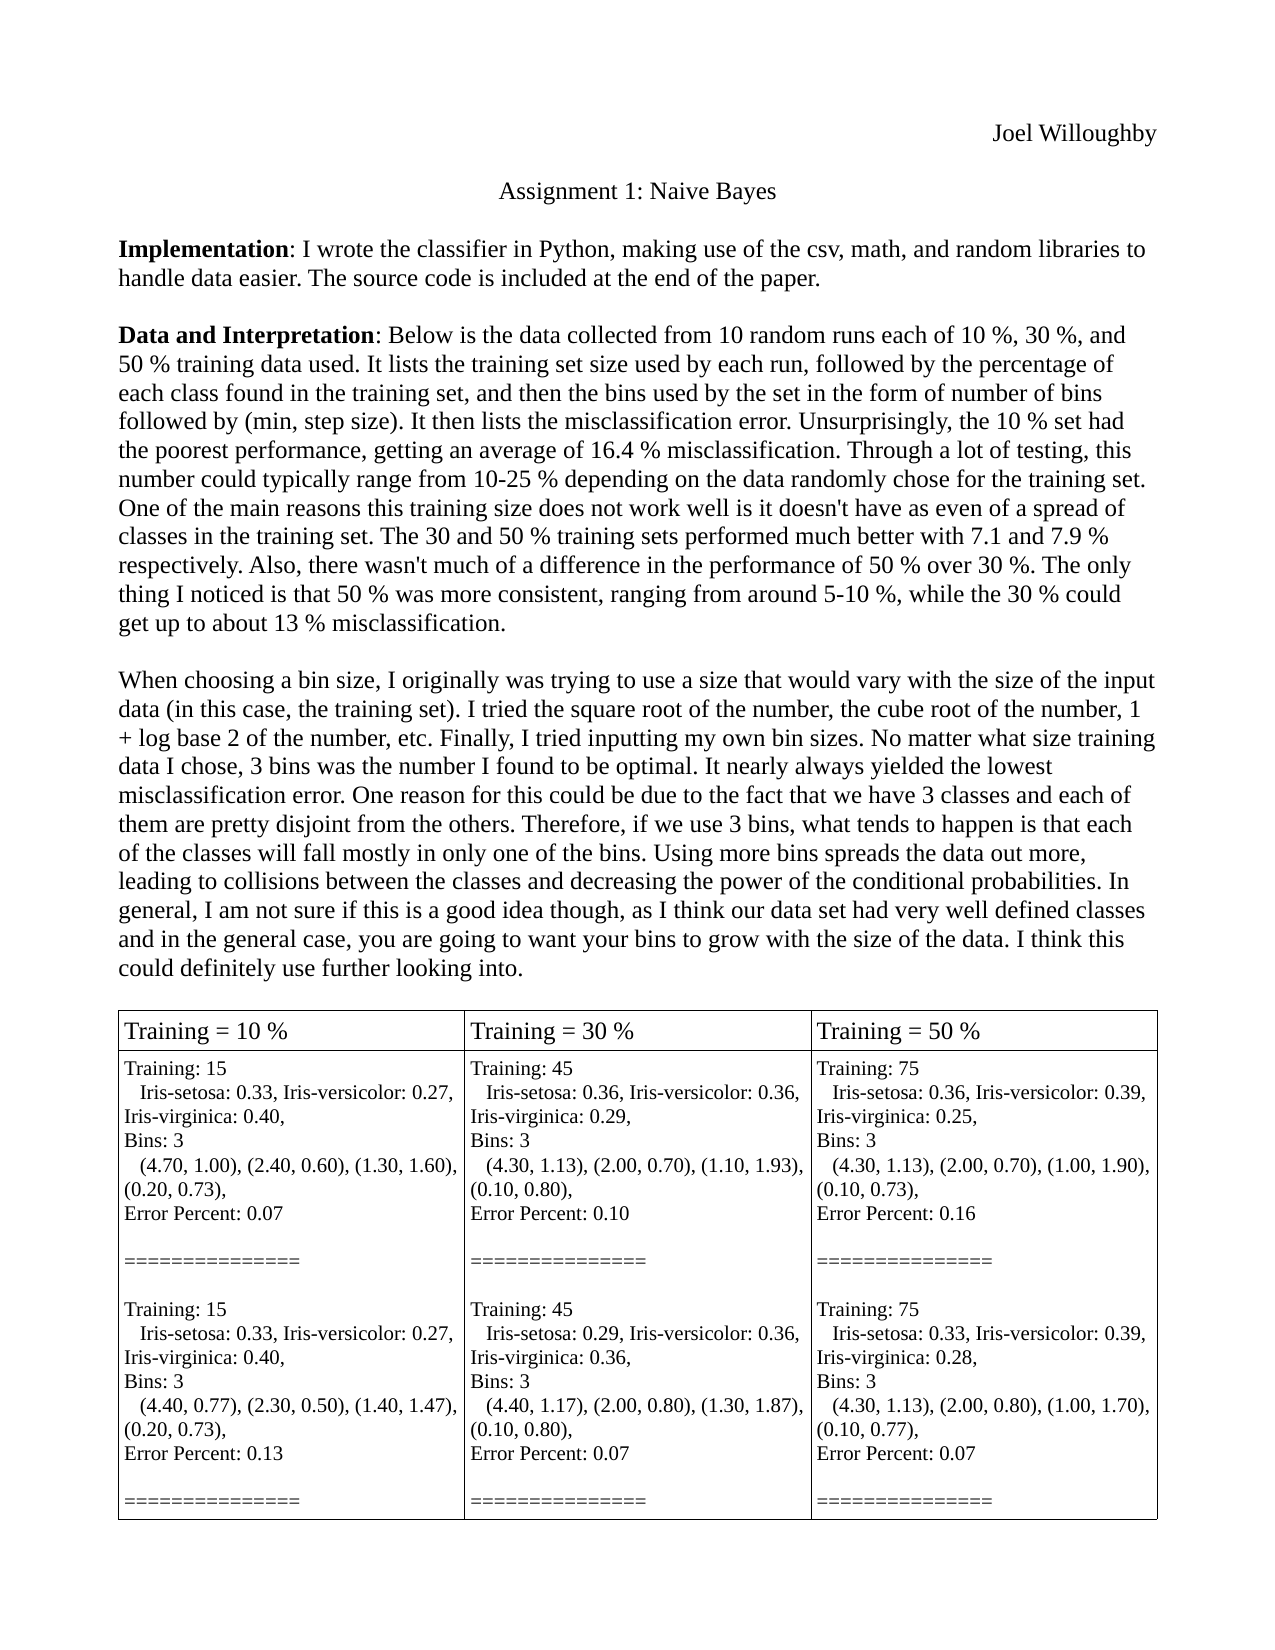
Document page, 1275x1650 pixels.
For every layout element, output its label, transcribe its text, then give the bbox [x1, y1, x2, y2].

text Assignment 1: Naive Bayes [118, 176, 1157, 205]
table_header Training = 30 % [465, 1011, 811, 1050]
table_header Training = 50 % [812, 1011, 1157, 1050]
text When choosing a bin size, I originally was trying to use a size that would vary with the size of the input data (in this case, the training set). I tried the square root of the number, the cube root of the number, 1 + log base 2 of the number, etc. Finally, I tried inputting my own bin sizes. No matter what size training data I chose, 3 bins was the number I found to be optimal. It nearly always yielded the lowest misclassification error. One reason for this could be due to the fact that we have 3 classes and each of them are pretty disjoint from the others. Therefore, if we use 3 bins, what tends to happen is that each of the classes will fall mostly in only one of the bins. Using more bins spreads the data out more, leading to collisions between the classes and decreasing the power of the conditional probabilities. In general, I am not sure if this is a good idea though, as I think our data set had very well defined classes and in the general case, you are going to want your bins to grow with the size of the data. I think this could definitely use further looking into. [118, 665, 1157, 981]
text Data and Interpretation: Below is the data collected from 10 random runs each of 10 %, 30 %, and 50 % training data used. It lists the training set size used by each run, followed by the percentage of each class found in the training set, and then the bins used by the set in the form of number of bins followed by (min, step size). It then lists the misclassification error. Unsurprisingly, the 10 % set had the poorest performance, getting an average of 16.4 % misclassification. Through a lot of testing, this number could typically range from 10-25 % depending on the data randomly chose for the training set. One of the main reasons this training size does not work well is it doesn't have as even of a spread of classes in the training set. The 30 and 50 % training sets performed much better with 7.1 and 7.9 % respectively. Also, there wasn't much of a difference in the performance of 50 % over 30 %. The only thing I noticed is that 50 % was more consistent, ranging from around 5-10 %, while the 30 % could get up to about 13 % misclassification. [118, 320, 1157, 636]
table_header Training = 10 % [119, 1011, 464, 1050]
text Implementation: I wrote the classifier in Python, making use of the csv, math, and random libraries to handle data easier. The source code is included at the end of the paper. [118, 234, 1157, 291]
table_cell Training: 15 Iris-setosa: 0.33, Iris-versicolor: 0.27, Iris-virginica: 0.40, Bins: 3 (4.70, 1.00), (2.40, 0.60), (1.30, 1.60), (0.20, 0.73), Error Percent: 0.07 =============== Training: 15 Iris-setosa: 0.33, Iris-versicolor: 0.27, Iris-virginica: 0.40, Bins: 3 (4.40, 0.77), (2.30, 0.50), (1.40, 1.47), (0.20, 0.73), Error Percent: 0.13 =============== [119, 1051, 464, 1519]
table_cell Training: 75 Iris-setosa: 0.36, Iris-versicolor: 0.39, Iris-virginica: 0.25, Bins: 3 (4.30, 1.13), (2.00, 0.70), (1.00, 1.90), (0.10, 0.73), Error Percent: 0.16 =============== Training: 75 Iris-setosa: 0.33, Iris-versicolor: 0.39, Iris-virginica: 0.28, Bins: 3 (4.30, 1.13), (2.00, 0.80), (1.00, 1.70), (0.10, 0.77), Error Percent: 0.07 =============== [812, 1051, 1157, 1519]
table_cell Training: 45 Iris-setosa: 0.36, Iris-versicolor: 0.36, Iris-virginica: 0.29, Bins: 3 (4.30, 1.13), (2.00, 0.70), (1.10, 1.93), (0.10, 0.80), Error Percent: 0.10 =============== Training: 45 Iris-setosa: 0.29, Iris-versicolor: 0.36, Iris-virginica: 0.36, Bins: 3 (4.40, 1.17), (2.00, 0.80), (1.30, 1.87), (0.10, 0.80), Error Percent: 0.07 =============== [465, 1051, 811, 1519]
